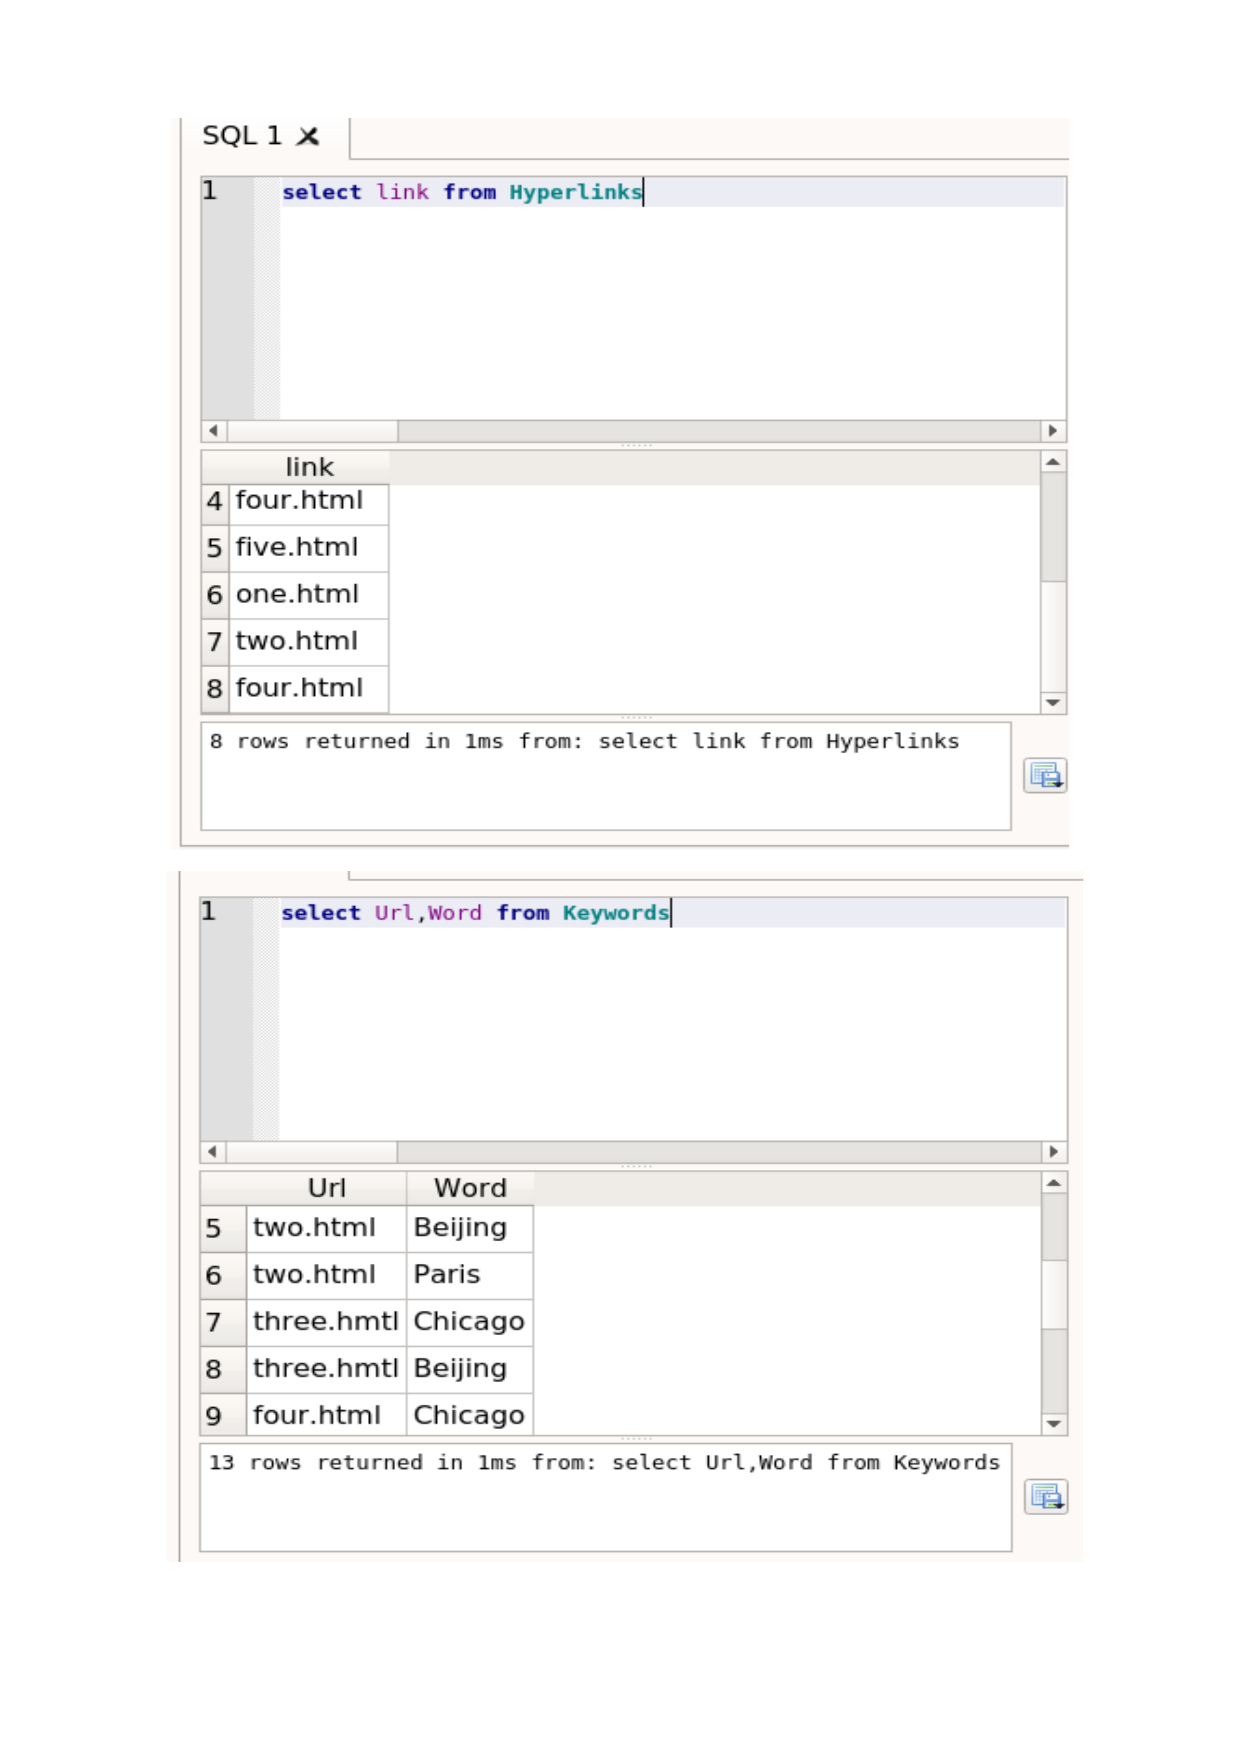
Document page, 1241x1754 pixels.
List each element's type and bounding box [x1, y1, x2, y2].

picture [166, 871, 1084, 1562]
picture [171, 118, 1070, 850]
